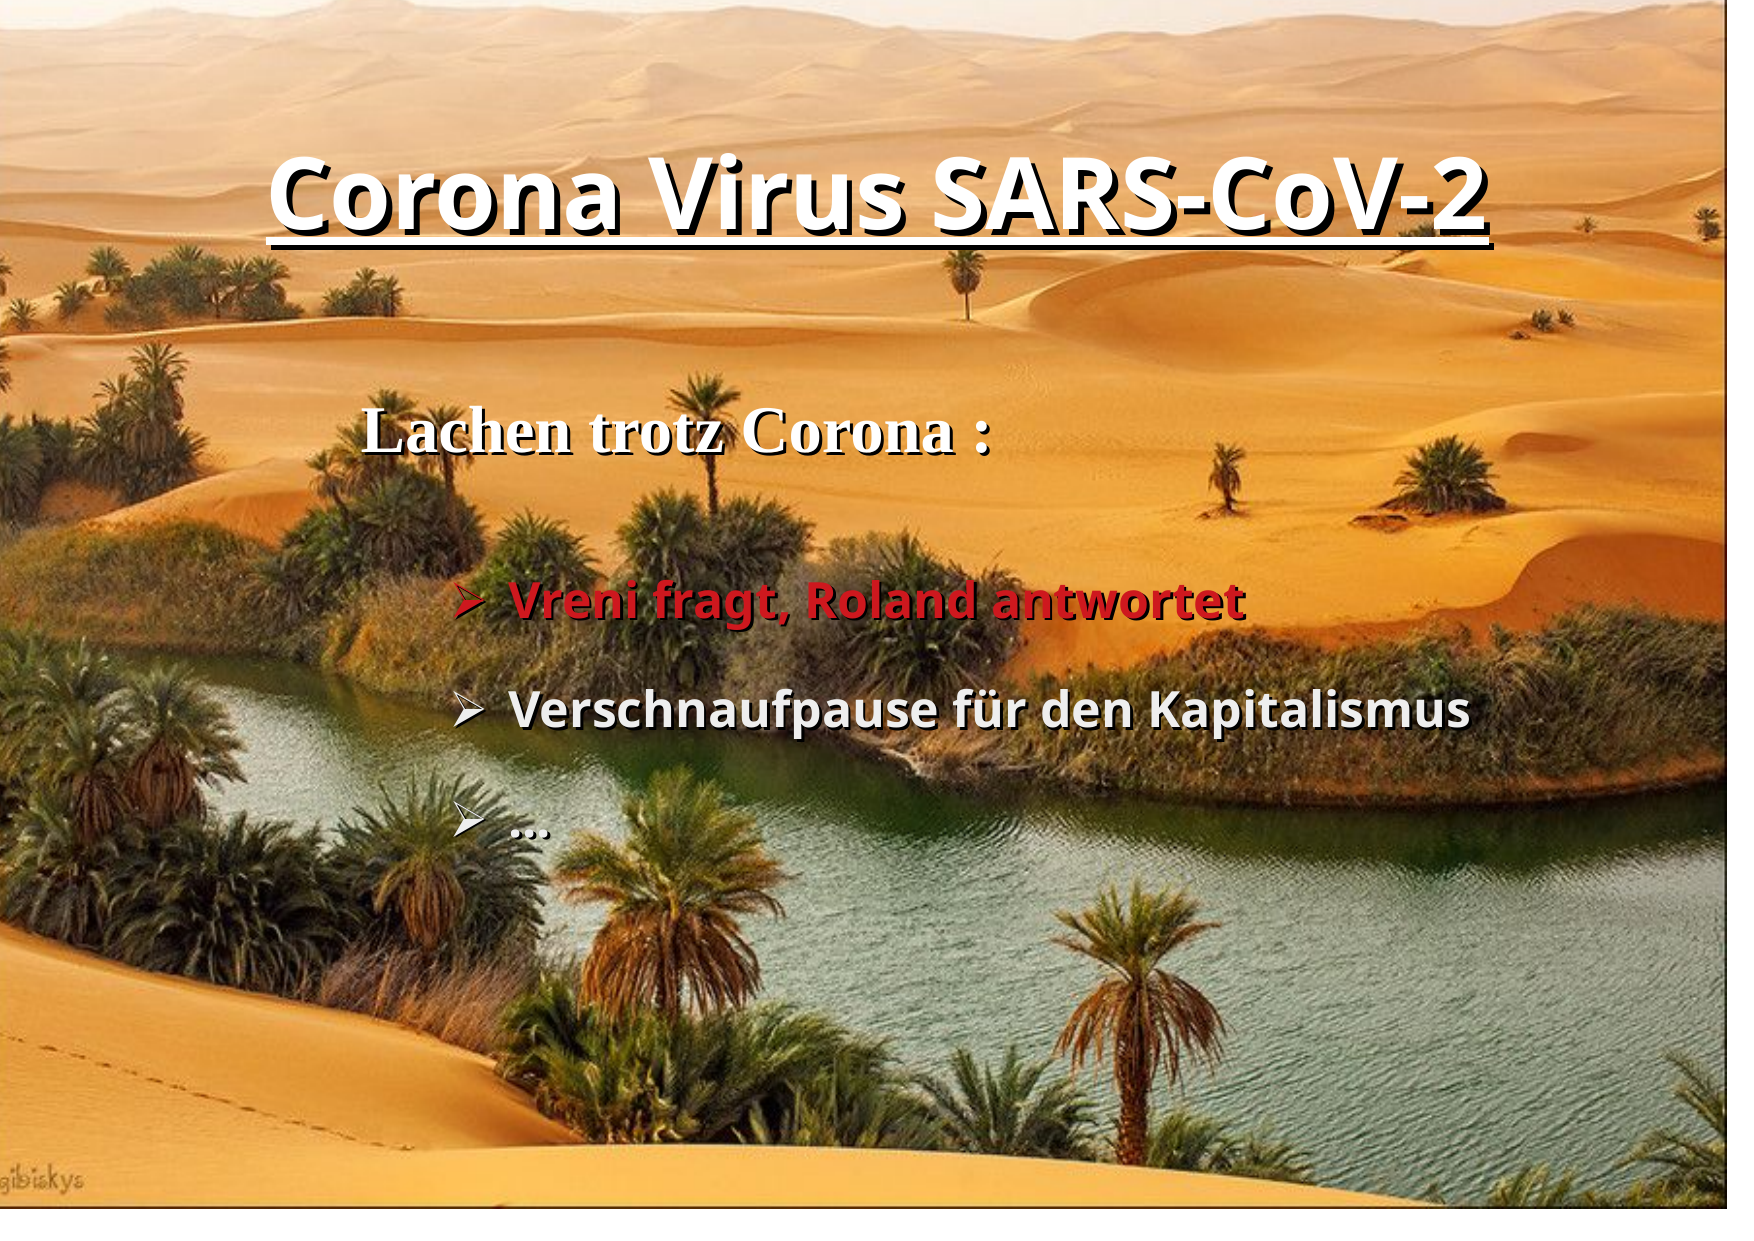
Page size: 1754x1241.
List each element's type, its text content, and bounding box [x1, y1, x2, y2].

picture [0, 0, 1727, 1209]
text Lachen trotz Corona : [1727, 390, 1748, 467]
text Corona Virus SARS-CoV-2 [1727, 123, 1748, 259]
list Verschnaufpause für den Kapitalismus [1727, 674, 1748, 742]
list Vreni fragt, Roland antwortet [1727, 565, 1748, 633]
list ... [1727, 784, 1748, 852]
